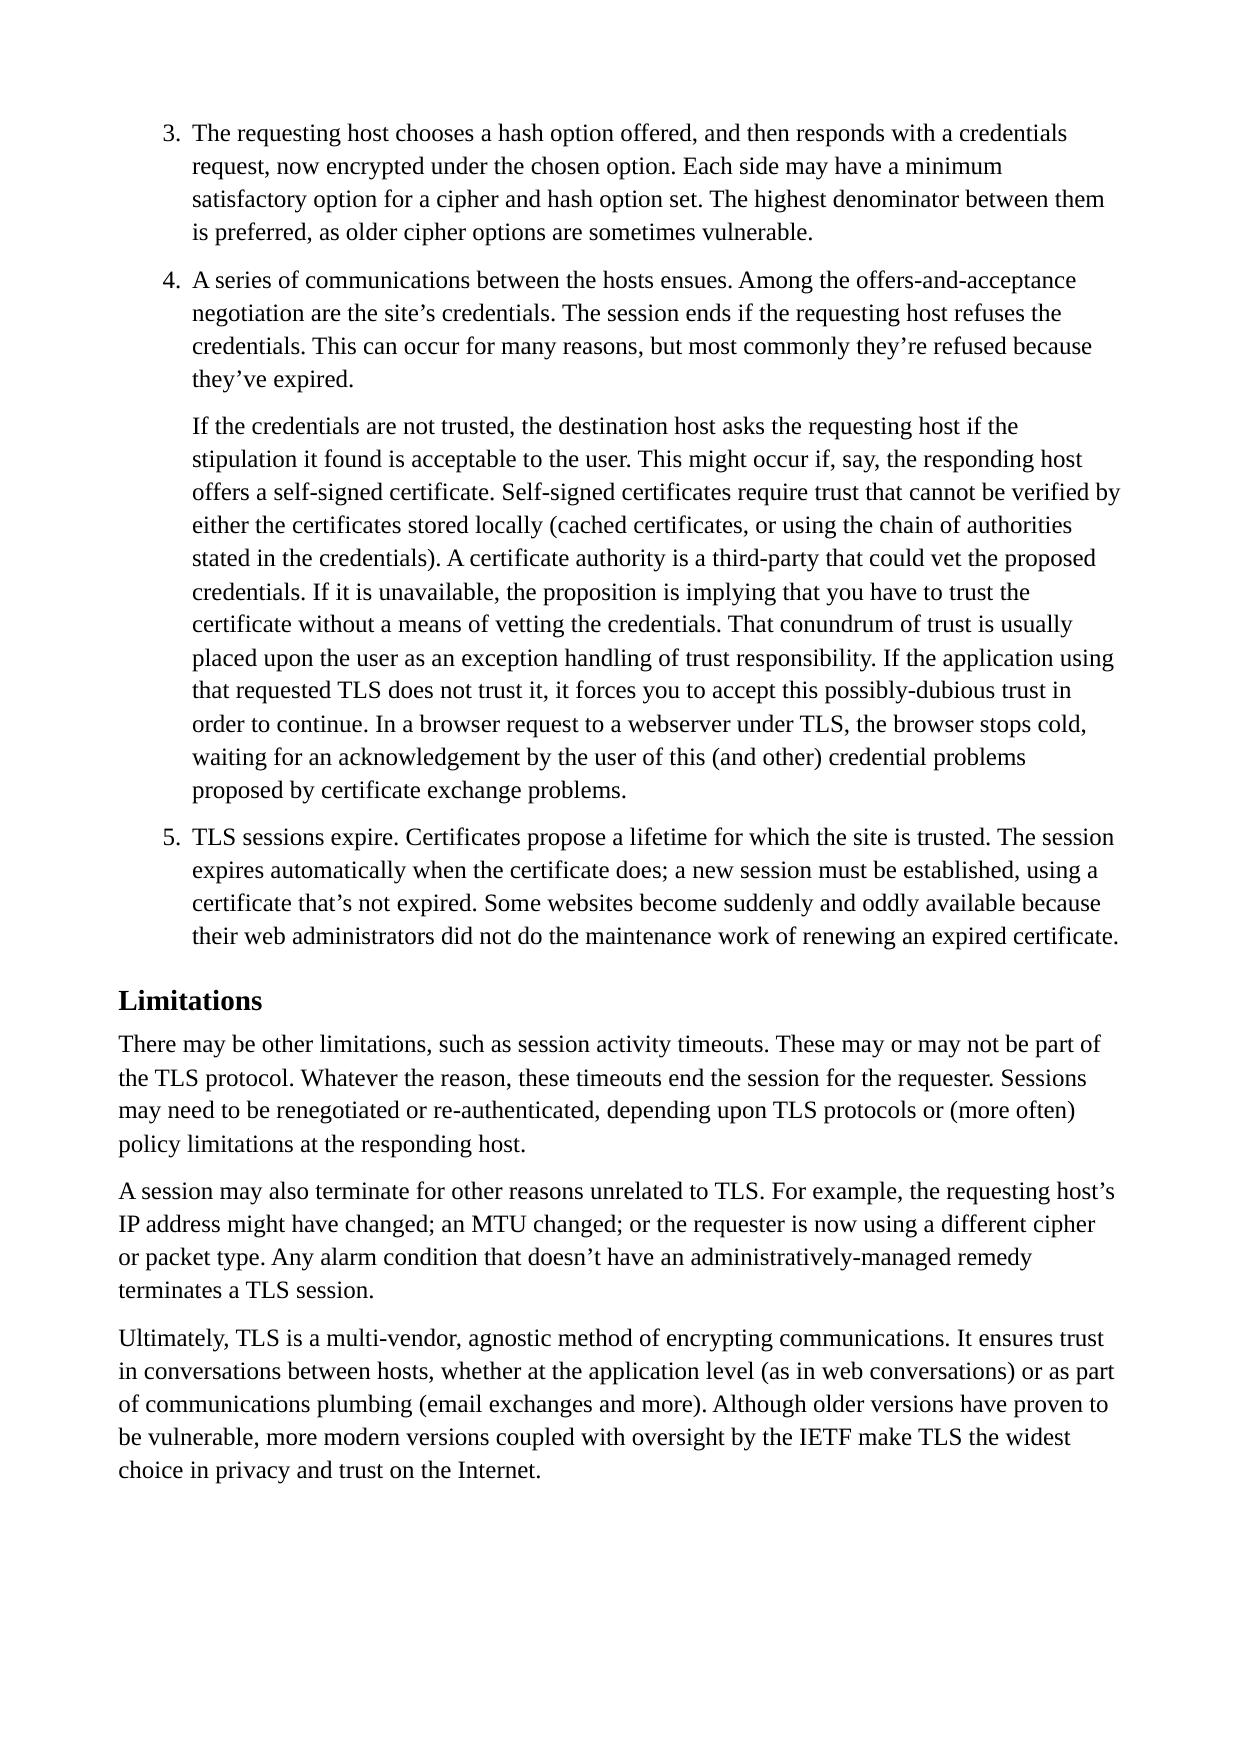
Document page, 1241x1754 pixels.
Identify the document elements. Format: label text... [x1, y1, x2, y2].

text There may be other limitations, such as session activity timeouts. These may or may not be part of the TLS protocol. Whatever the reason, these timeouts end the session for the requester. Sessions may need to be renegotiated or re-authenticated, depending upon TLS protocols or (more often) policy limitations at the responding host. [118, 1029, 1122, 1157]
list The requesting host chooses a hash option offered, and then responds with a credentials request, now encrypted under the chosen option. Each side may have a minimum satisfactory option for a cipher and hash option set. The highest denominator between them is preferred, as older cipher options are sometimes vulnerable. [162, 118, 1122, 246]
list A series of communications between the hosts ensues. Among the offers-and-acceptance negotiation are the site’s credentials. The session ends if the requesting host refuses the credentials. This can occur for many reasons, but most commonly they’re refused because they’ve expired. [162, 265, 1122, 393]
subtitle Limitations [118, 983, 1122, 1017]
list TLS sessions expire. Certificates propose a lifetime for which the site is trusted. The session expires automatically when the certificate does; a new session must be established, using a certificate that’s not expired. Some websites become suddenly and oddly available because their web administrators did not do the maintenance work of renewing an expired certificate. [162, 822, 1122, 950]
text Ultimately, TLS is a multi-vendor, agnostic method of encrypting communications. It ensures trust in conversations between hosts, whether at the application level (as in web conversations) or as part of communications plumbing (email exchanges and more). Although older versions have proven to be vulnerable, more modern versions coupled with oversight by the IETF make TLS the widest choice in privacy and trust on the Internet. [118, 1323, 1122, 1484]
text A session may also terminate for other reasons unrelated to TLS. For example, the requesting host’s IP address might have changed; an MTU changed; or the requester is now using a different cipher or packet type. Any alarm condition that doesn’t have an administratively-managed remedy terminates a TLS session. [118, 1176, 1122, 1304]
list If the credentials are not trusted, the destination host asks the requesting host if the stipulation it found is acceptable to the user. This might occur if, say, the responding host offers a self-signed certificate. Self-signed certificates require trust that cannot be verified by either the certificates stored locally (cached certificates, or using the chain of authorities stated in the credentials). A certificate authority is a third-party that could vet the proposed credentials. If it is unavailable, the proposition is implying that you have to trust the certificate without a means of vetting the credentials. That conundrum of trust is usually placed upon the user as an exception handling of trust responsibility. If the application using that requested TLS does not trust it, it forces you to accept this possibly-dubious trust in order to continue. In a browser request to a webserver under TLS, the browser stops cold, waiting for an acknowledgement by the user of this (and other) credential problems proposed by certificate exchange problems. [162, 411, 1122, 803]
